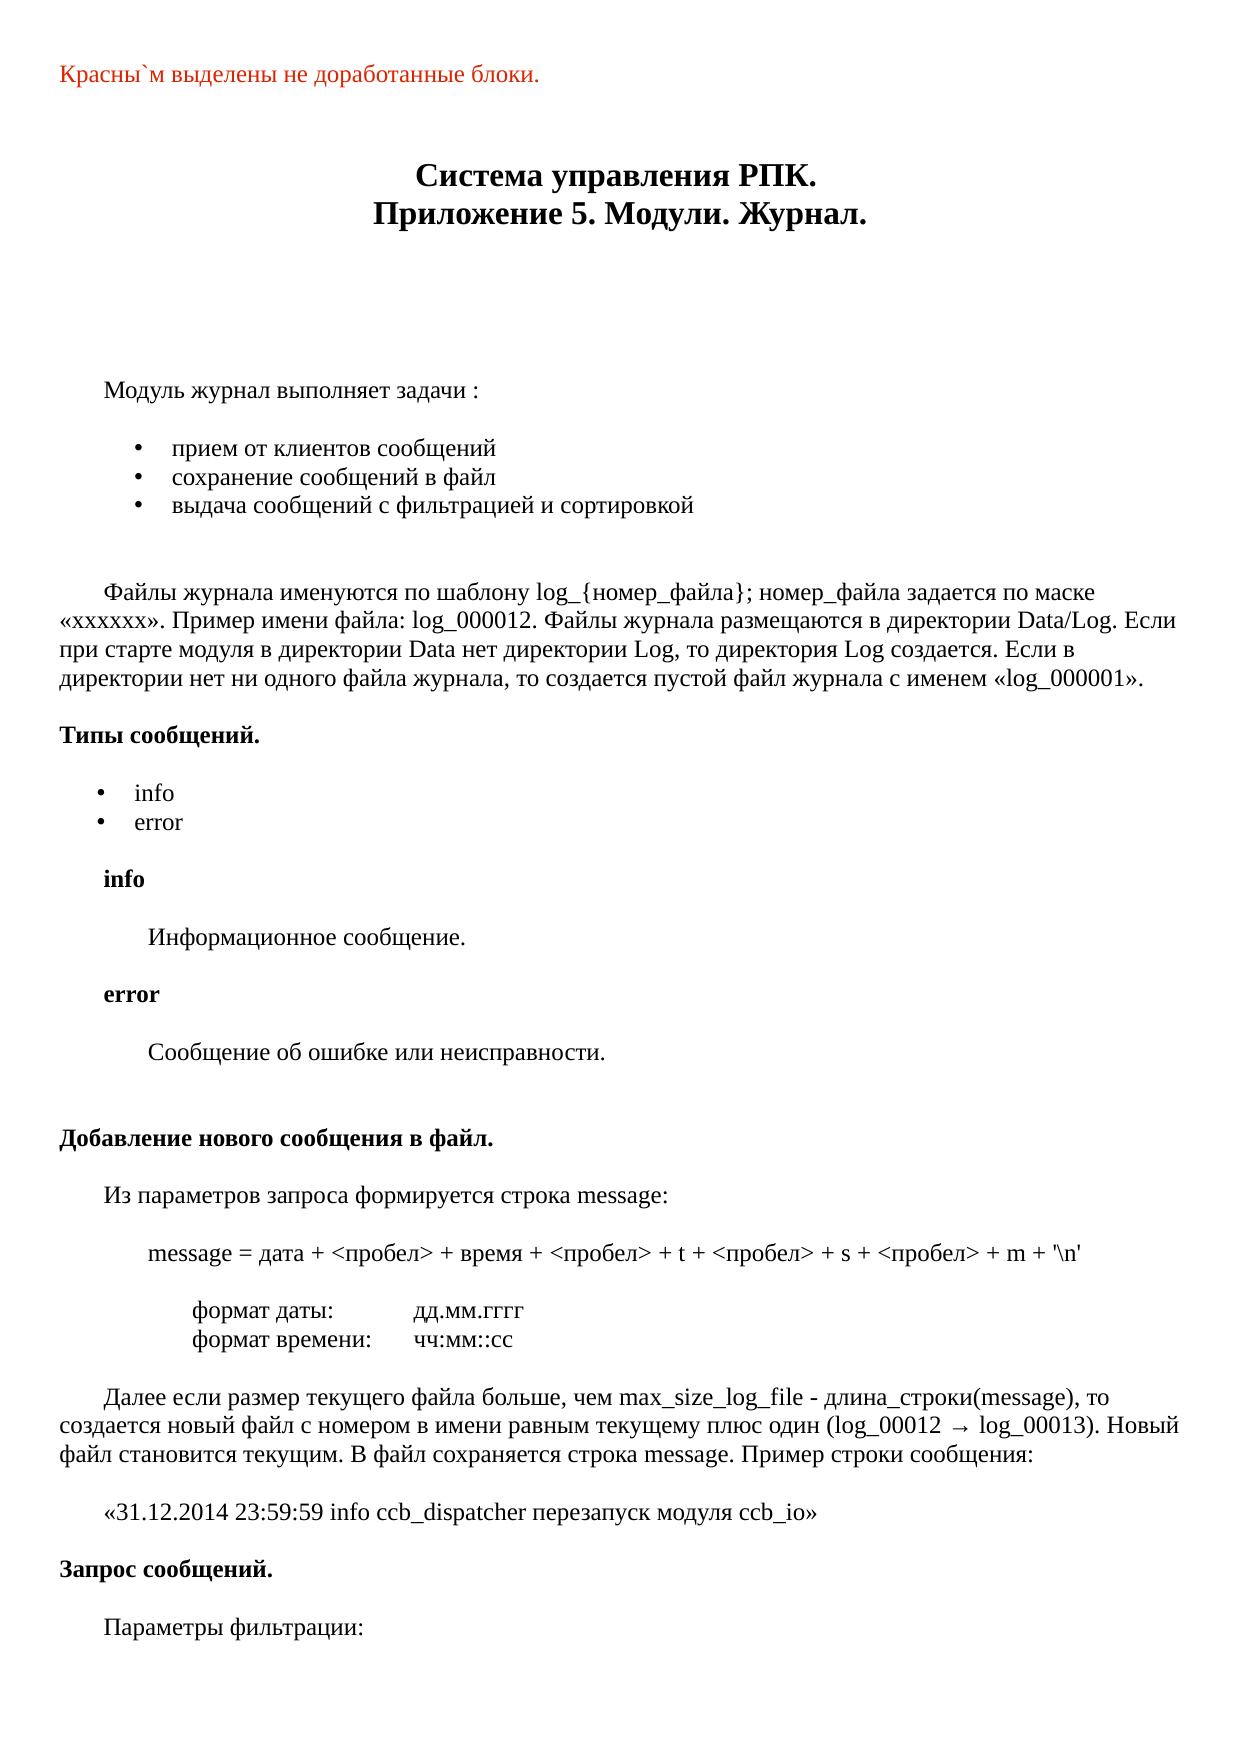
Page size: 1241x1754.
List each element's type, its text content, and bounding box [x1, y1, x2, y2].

text error [59, 979, 1181, 1008]
text Модуль журнал выполняет задачи : [59, 375, 1181, 404]
text Добавление нового сообщения в файл. [59, 1123, 1181, 1152]
text Запрос сообщений. [59, 1554, 1181, 1583]
text Сообщение об ошибке или неисправности. [59, 1037, 1181, 1065]
text формат даты: дд.мм.гггг [59, 1295, 1181, 1324]
text message = дата + <пробел> + время + <пробел> + t + <пробел> + s + <пробел> + m + '\n' [59, 1238, 1181, 1267]
text Приложение 5. Модули. Журнал. [59, 193, 1181, 232]
list прием от клиентов сообщений [134, 433, 1181, 462]
text «31.12.2014 23:59:59 info ccb_dispatcher перезапуск модуля ccb_io» [59, 1497, 1181, 1525]
list info [97, 778, 1181, 807]
text формат времени: чч:мм::сс [59, 1324, 1181, 1353]
text Параметры фильтрации: [59, 1612, 1181, 1640]
list выдача сообщений с фильтрацией и сортировкой [134, 490, 1181, 519]
text Из параметров запроса формируется строка message: [59, 1180, 1181, 1209]
text Система управления РПК. [59, 155, 1181, 193]
text info [59, 864, 1181, 893]
text Файлы журнала именуются по шаблону log_{номер_файла}; номер_файла задается по маске «хххххх». Пример имени файла: log_000012. Файлы журнала размещаются в директории Data/Log. Если при старте модуля в директории Data нет директории Log, то директория Log создается. Если в директории нет ни одного файла журнала, то создается пустой файл журнала с именем «log_000001». [59, 577, 1181, 692]
text Далее если размер текущего файла больше, чем max_size_log_file - длина_строки(message), то создается новый файл с номером в имени равным текущему плюс один (log_00012 → log_00013). Новый файл становится текущим. В файл сохраняется строка message. Пример строки сообщения: [59, 1382, 1181, 1468]
list error [97, 807, 1181, 835]
text Красны`м выделены не доработанные блоки. [59, 59, 1181, 88]
text Типы сообщений. [59, 720, 1181, 749]
list сохранение сообщений в файл [134, 462, 1181, 490]
text Информационное сообщение. [59, 922, 1181, 950]
